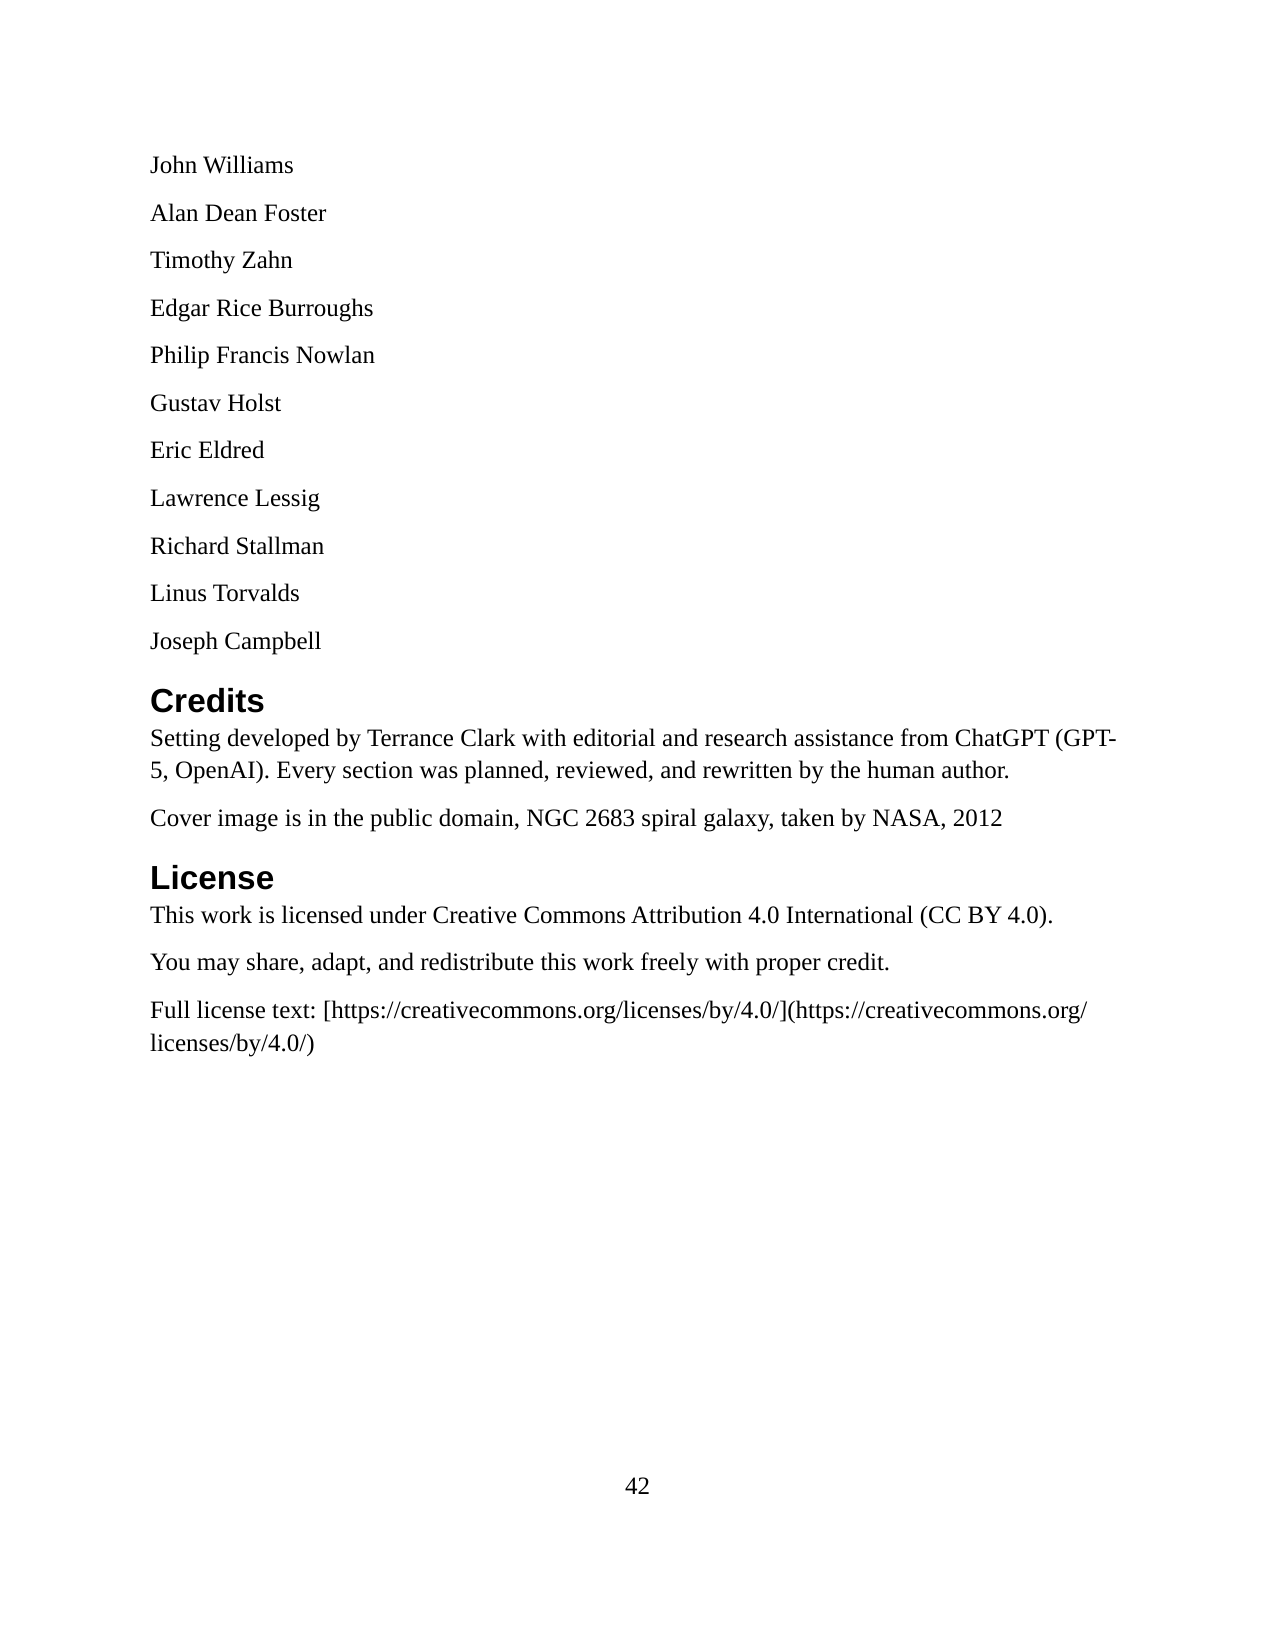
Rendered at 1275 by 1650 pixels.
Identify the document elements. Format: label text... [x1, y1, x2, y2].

text Setting developed by Terrance Clark with editorial and research assistance from ChatGPT (GPT-5, OpenAI). Every section was planned, reviewed, and rewritten by the human author. [150, 723, 1125, 784]
subtitle License [150, 858, 1125, 897]
text Full license text: [https://creativecommons.org/licenses/by/4.0/](https://creativecommons.org/licenses/by/4.0/) [150, 995, 1125, 1057]
text Timothy Zahn [150, 245, 1125, 274]
text Richard Stallman [150, 531, 1125, 559]
text Gustav Holst [150, 388, 1125, 417]
text Lawrence Lessig [150, 483, 1125, 512]
text You may share, adapt, and redistribute this work freely with proper credit. [150, 947, 1125, 976]
text Alan Dean Foster [150, 198, 1125, 226]
subtitle Credits [150, 681, 1125, 719]
text John Williams [150, 150, 1125, 179]
text Eric Eldred [150, 436, 1125, 464]
text Cover image is in the public domain, NGC 2683 spiral galaxy, taken by NASA, 2012 [150, 803, 1125, 832]
text Linus Torvalds [150, 578, 1125, 607]
text Edgar Rice Burroughs [150, 293, 1125, 322]
text Joseph Campbell [150, 626, 1125, 655]
text Philip Francis Nowlan [150, 340, 1125, 369]
text This work is licensed under Creative Commons Attribution 4.0 International (CC BY 4.0). [150, 900, 1125, 928]
